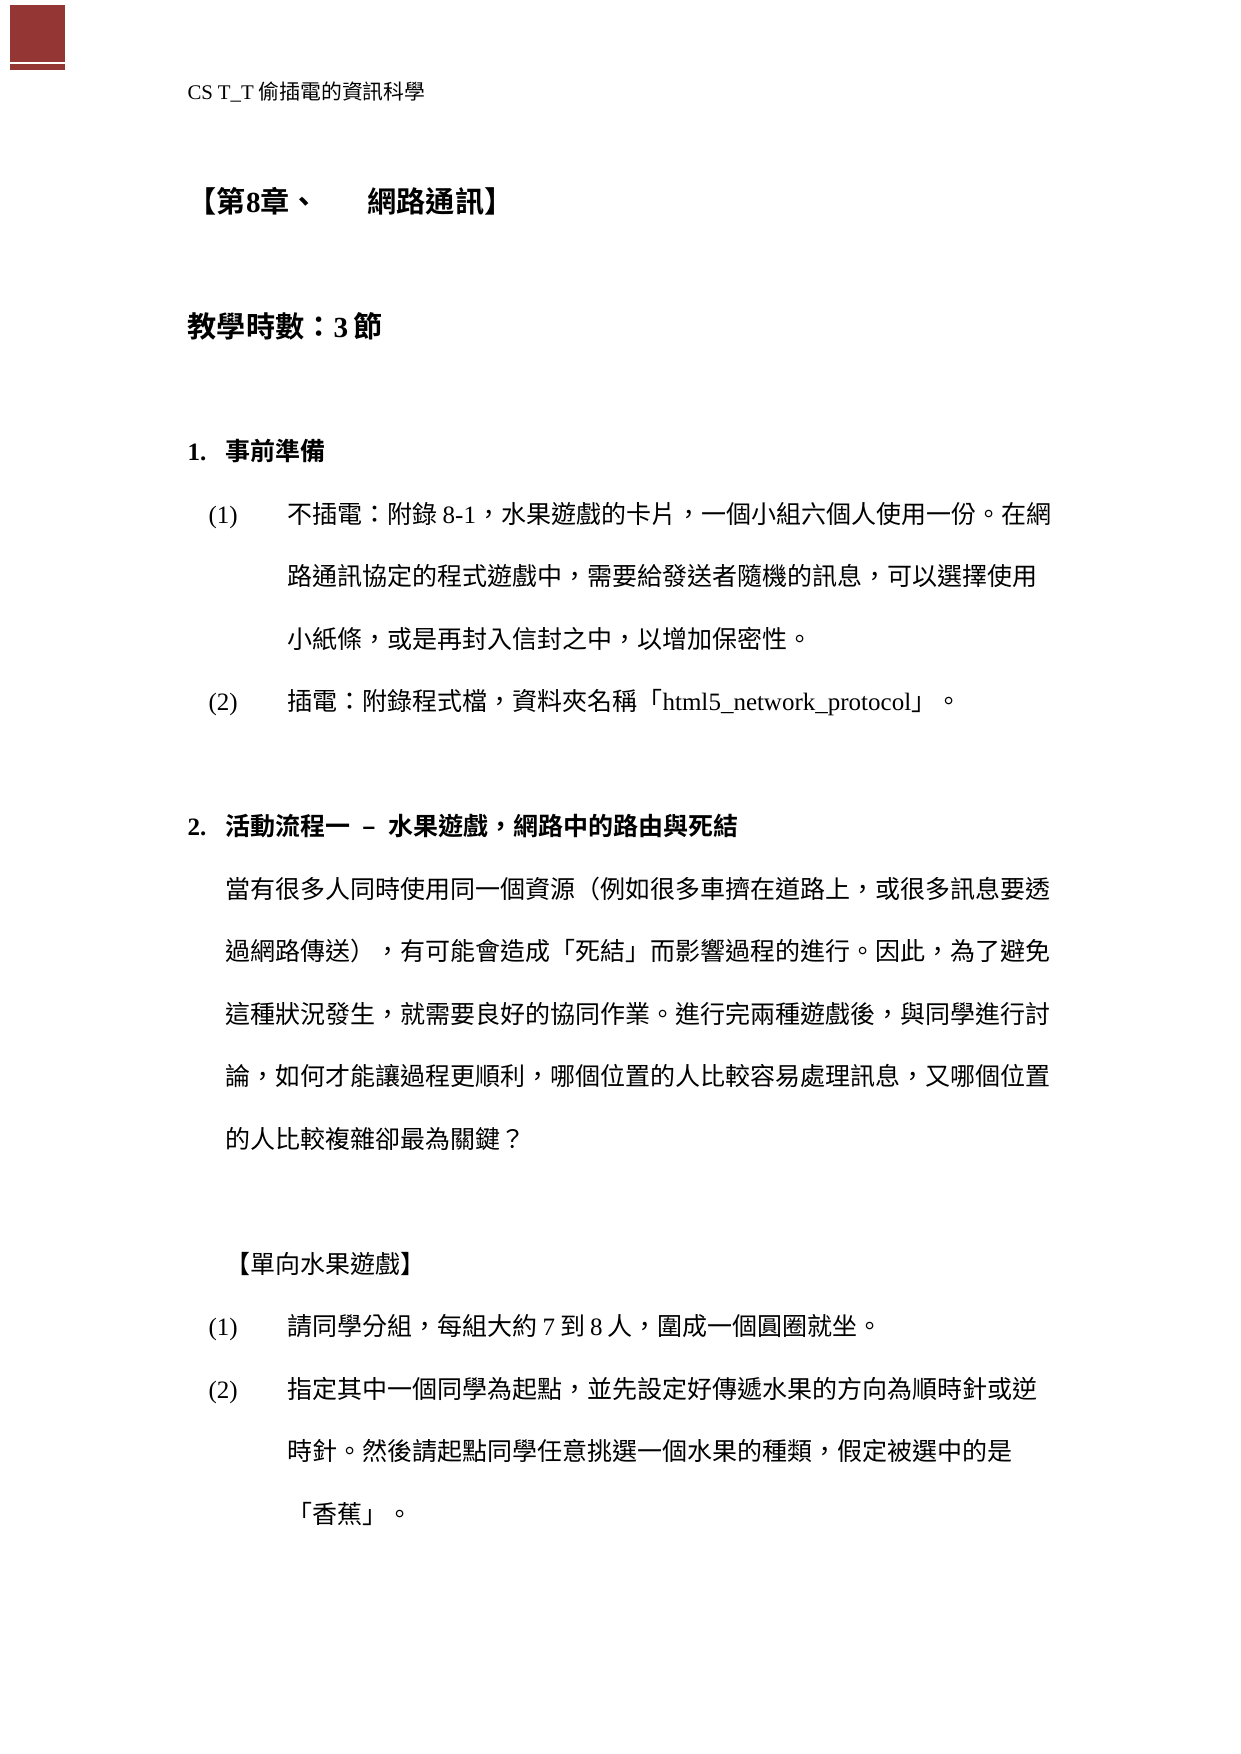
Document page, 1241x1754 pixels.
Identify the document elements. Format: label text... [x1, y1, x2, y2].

list 網路通訊】 [187, 158, 1053, 221]
list 指定其中一個同學為起點，並先設定好傳遞水果的方向為順時針或逆時針。然後請起點同學任意挑選一個水果的種類，假定被選中的是「香蕉」。 [237, 1346, 1053, 1533]
list 事前準備 [187, 408, 1053, 471]
list 請同學分組，每組大約7到8人，圍成一個圓圈就坐。 [237, 1283, 1053, 1346]
text 教學時數：3節 [187, 283, 1053, 346]
text 【單向水果遊戲】 [225, 1221, 1053, 1283]
list 不插電：附錄8-1，水果遊戲的卡片，一個小組六個人使用一份。在網路通訊協定的程式遊戲中，需要給發送者隨機的訊息，可以選擇使用小紙條，或是再封入信封之中，以增加保密性。 [237, 471, 1053, 658]
text 當有很多人同時使用同一個資源（例如很多車擠在道路上，或很多訊息要透過網路傳送），有可能會造成「死結」而影響過程的進行。因此，為了避免這種狀況發生，就需要良好的協同作業。進行完兩種遊戲後，與同學進行討論，如何才能讓過程更順利，哪個位置的人比較容易處理訊息，又哪個位置的人比較複雜卻最為關鍵？ [225, 846, 1053, 1158]
list 插電：附錄程式檔，資料夾名稱「html5_network_protocol」。 [237, 658, 1053, 721]
list 活動流程一 – 水果遊戲，網路中的路由與死結 [187, 783, 1053, 846]
